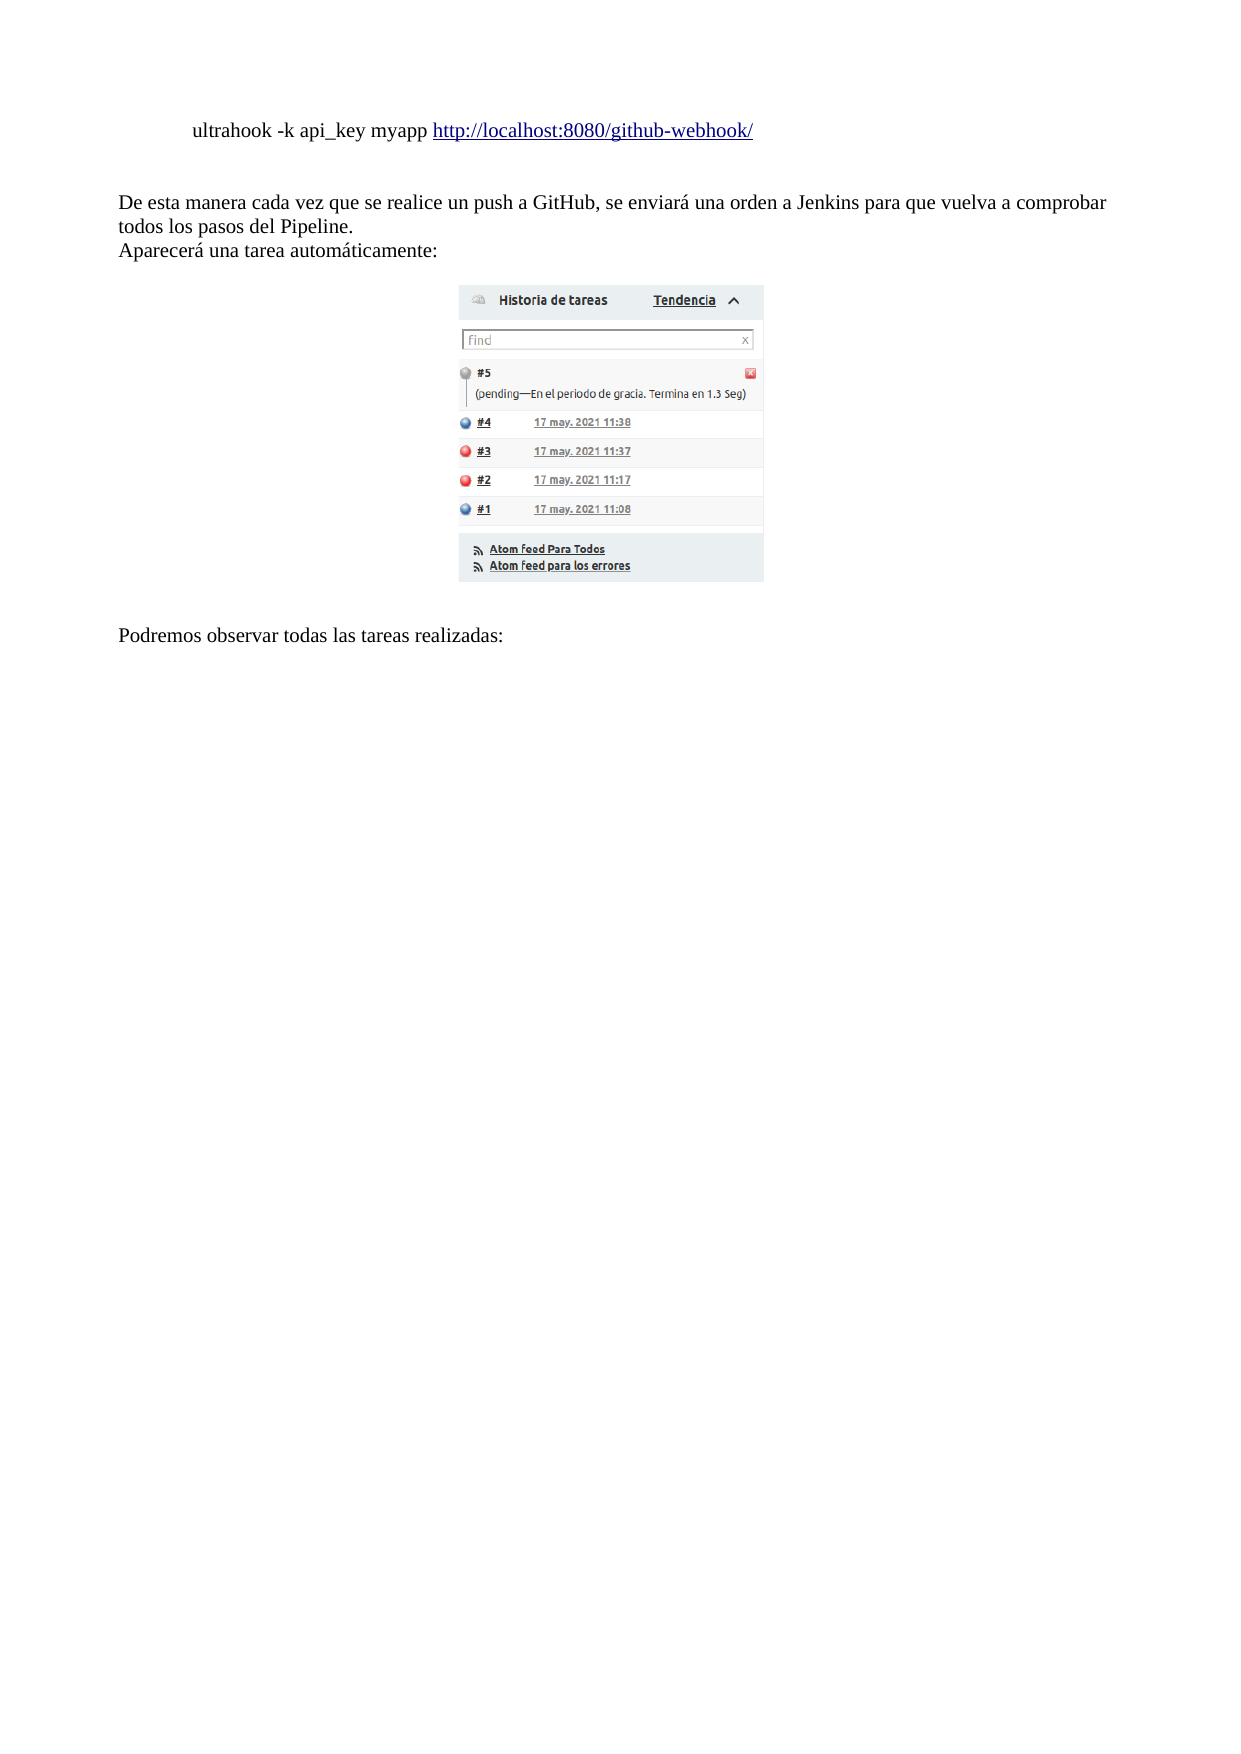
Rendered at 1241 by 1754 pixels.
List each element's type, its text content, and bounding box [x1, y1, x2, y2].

text Aparecerá una tarea automáticamente: [118, 238, 1122, 262]
picture [458, 285, 771, 582]
text Podremos observar todas las tareas realizadas: [118, 623, 1122, 647]
text De esta manera cada vez que se realice un push a GitHub, se enviará una orden a Jenkins para que vuelva a comprobar todos los pasos del Pipeline. [118, 190, 1122, 238]
text ultrahook -k api_key myapp http://localhost:8080/github-webhook/ [118, 118, 1122, 142]
